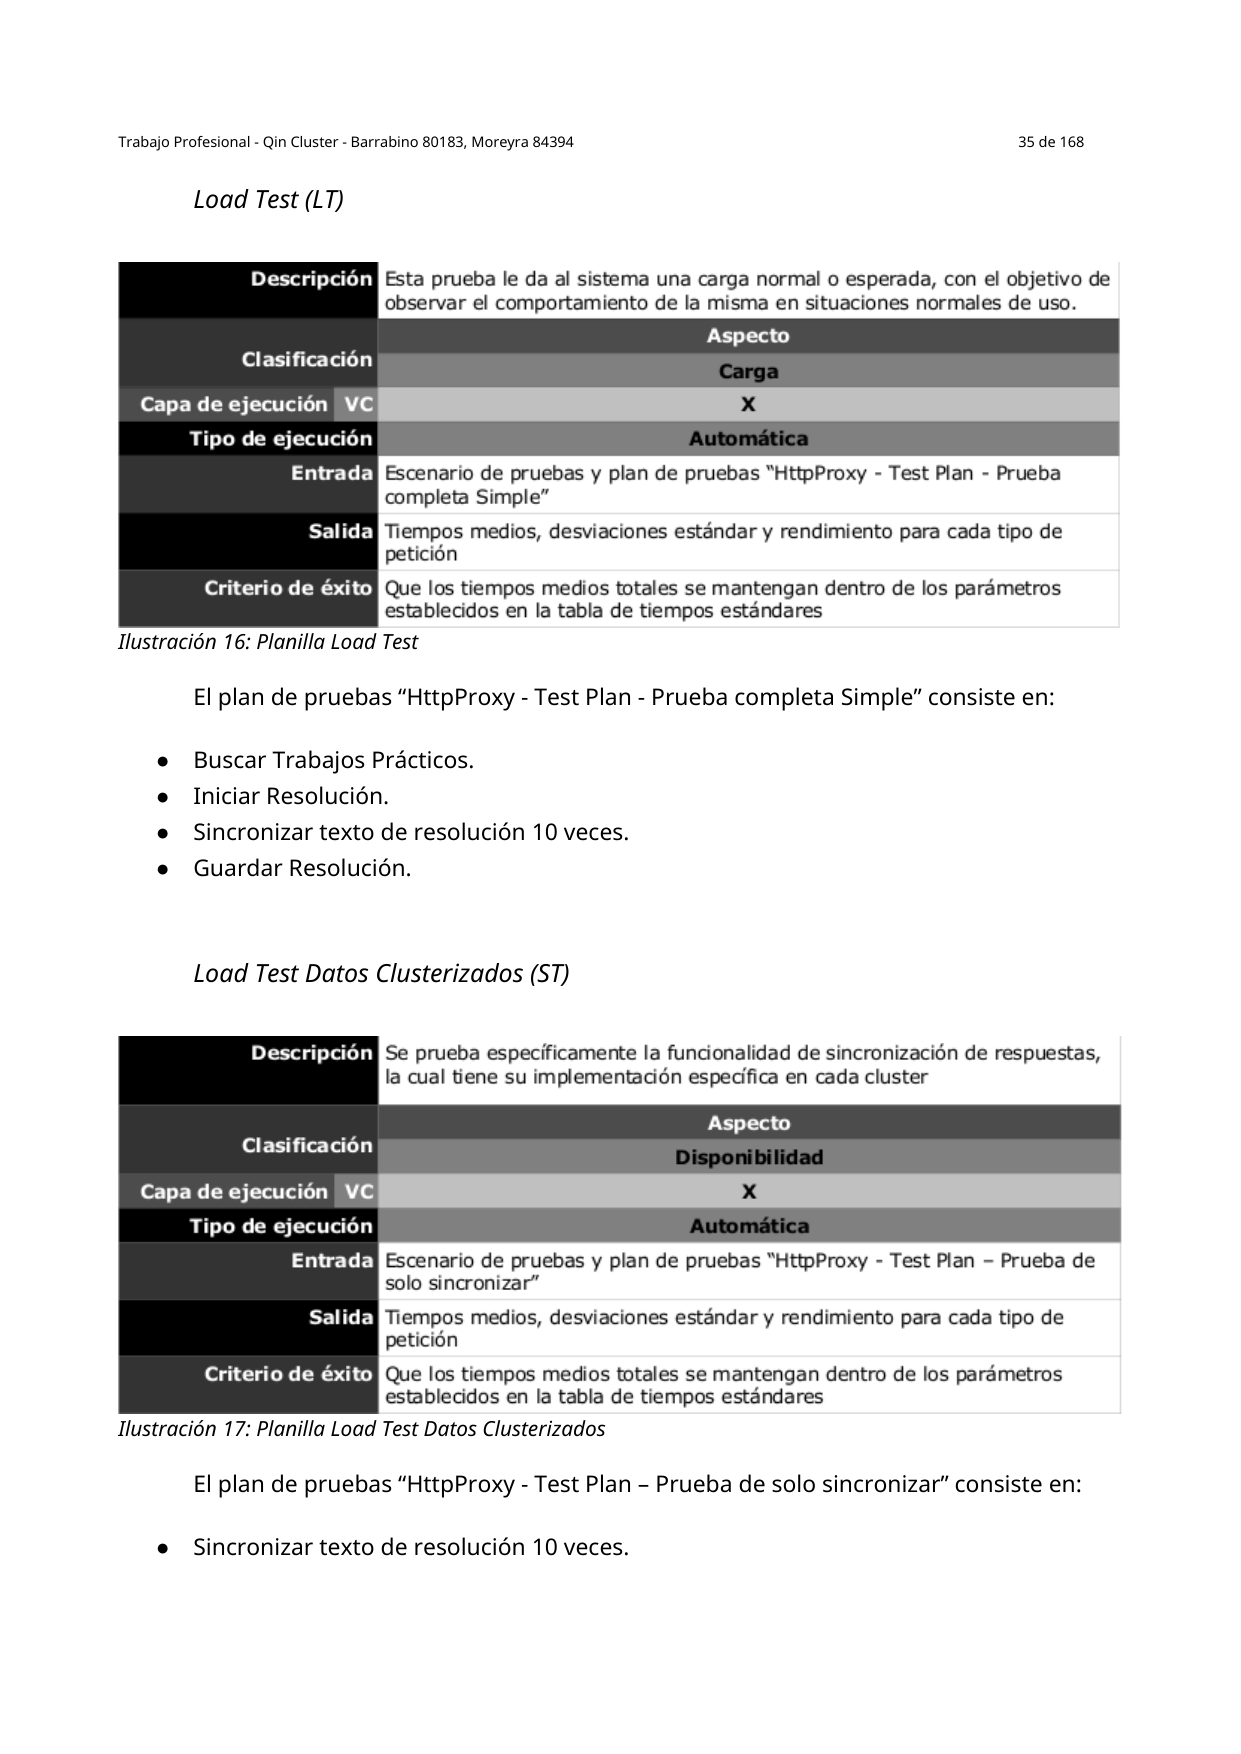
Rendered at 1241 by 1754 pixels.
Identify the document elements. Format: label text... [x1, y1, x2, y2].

list Sincronizar texto de resolución 10 veces. [156, 816, 1122, 847]
list Buscar Trabajos Prácticos. [156, 744, 1122, 775]
text El plan de pruebas “HttpProxy - Test Plan – Prueba de solo sincronizar” consiste en: [118, 1468, 1122, 1499]
text Ilustración 17: Planilla Load Test Datos Clusterizados [118, 1414, 1122, 1442]
text Ilustración 16: Planilla Load Test [118, 628, 1122, 656]
text El plan de pruebas “HttpProxy - Test Plan - Prueba completa Simple” consiste en: [118, 681, 1122, 713]
list Iniciar Resolución. [156, 780, 1122, 811]
text Load Test (LT) [118, 182, 1122, 216]
text Load Test Datos Clusterizados (ST) [118, 956, 1122, 990]
list Sincronizar texto de resolución 10 veces. [156, 1530, 1122, 1562]
list Guardar Resolución. [156, 852, 1122, 883]
picture [118, 1036, 1123, 1414]
picture [118, 262, 1123, 628]
